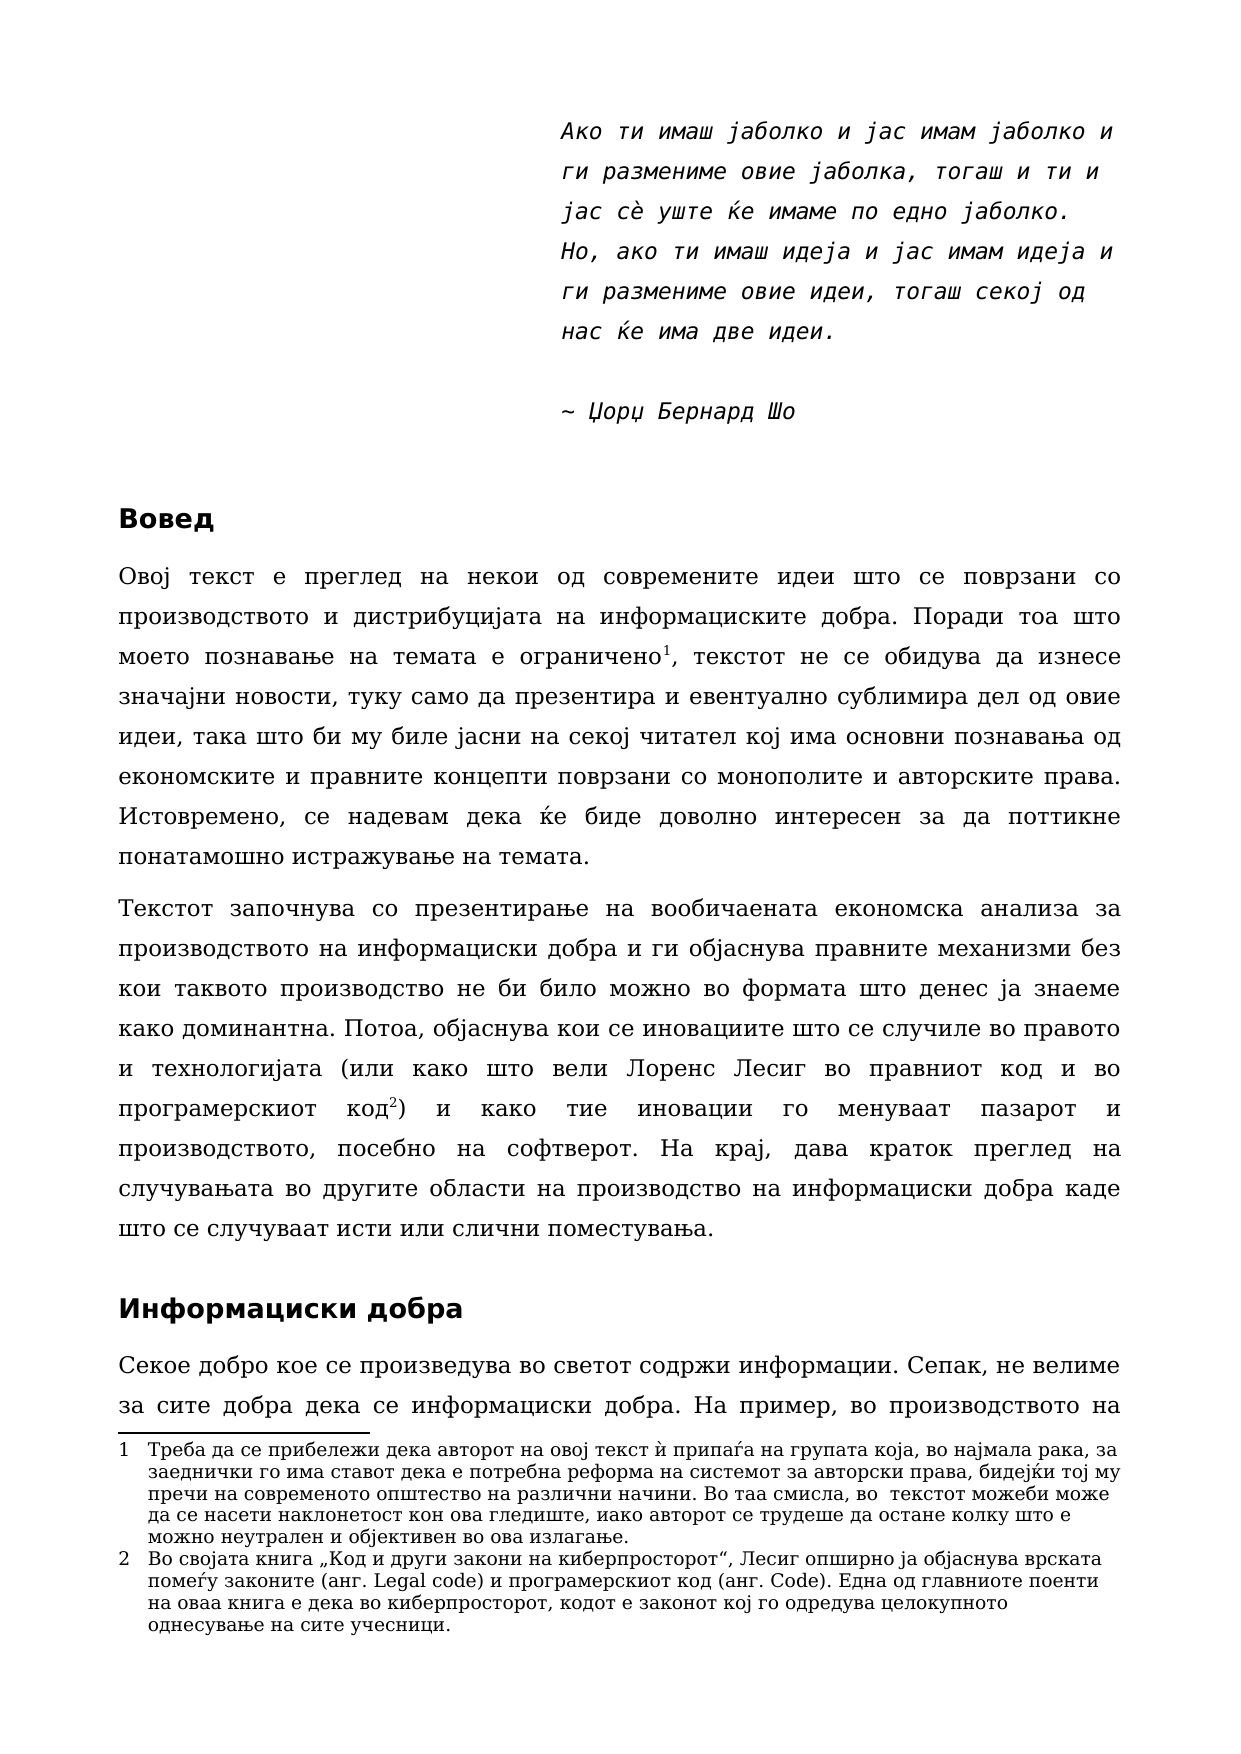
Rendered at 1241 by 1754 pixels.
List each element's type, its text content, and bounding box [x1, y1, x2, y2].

text Во својата книга „Код и други закони на киберпросторот“, Лесиг опширно ја објаснува врската помеѓу законите (анг. Legal code) и програмерскиот код (анг. Code). Една од главниоте поенти на оваа книга е дека во киберпросторот, кодот е законот кој го одредува целокупното однесување на сите учесници. [118, 1548, 1122, 1636]
text Овој текст е преглед на некои од современите идеи што се поврзани со производството и дистрибуцијата на информациските добра. Поради тоа што моето познавање на темата е ограничено, текстот не се обидува да изнесе значајни новости, туку само да презентира и евентуално сублимира дел од овие идеи, така што би му биле јасни на секој читател кој има основни познавања од економските и правните концепти поврзани со монополите и авторските права. Истовремено, се надевам дека ќе биде доволно интересен за да поттикне понатамошно истражување на темата. [118, 563, 1122, 869]
subtitle Информациски добра [118, 1293, 1122, 1324]
text Текстот започнува со презентирање на вообичаената економска анализа за производството на информациски добра и ги објаснува правните механизми без кои таквото производство не би било можно во формата што денес ја знаеме како доминантна. Потоа, објаснува кои се иновациите што се случиле во правото и технологијата (или како што вели Лоренс Лесиг во правниот код и во програмерскиот код) и како тие иновации го менуваат пазарот и производството, посебно на софтверот. На крај, дава краток преглед на случувањата во другите области на производство на информациски добра каде што се случуваат исти или слични поместувања. [118, 895, 1122, 1242]
text Ако ти имаш јаболко и јас имам јаболко и ги размениме овие јаболка, тогаш и ти и јас сѐ уште ќе имаме по едно јаболко. Но, ако ти имаш идеја и јас имам идеја и ги размениме овие идеи, тогаш секој од нас ќе има две идеи. [561, 118, 1122, 345]
text Секое добро кое се произведува во светот содржи информации. Сепак, не велиме за сите добра дека се информациски добра. На пример, во производството на [118, 1353, 1122, 1419]
text ~ Џорџ Бернард Шо [561, 398, 1122, 425]
text Треба да се прибележи дека авторот на овој текст ѝ припаѓа на групата која, во најмала рака, за заеднички го има ставот дека е потребна реформа на системот за авторски права, бидејќи тој му пречи на современото општество на различни начини. Во таа смисла, во текстот можеби може да се насети наклонетост кон ова гледиште, иако авторот се трудеше да остане колку што е можно неутрален и објективен во ова излагање. [118, 1439, 1122, 1548]
subtitle Вовед [118, 503, 1122, 535]
